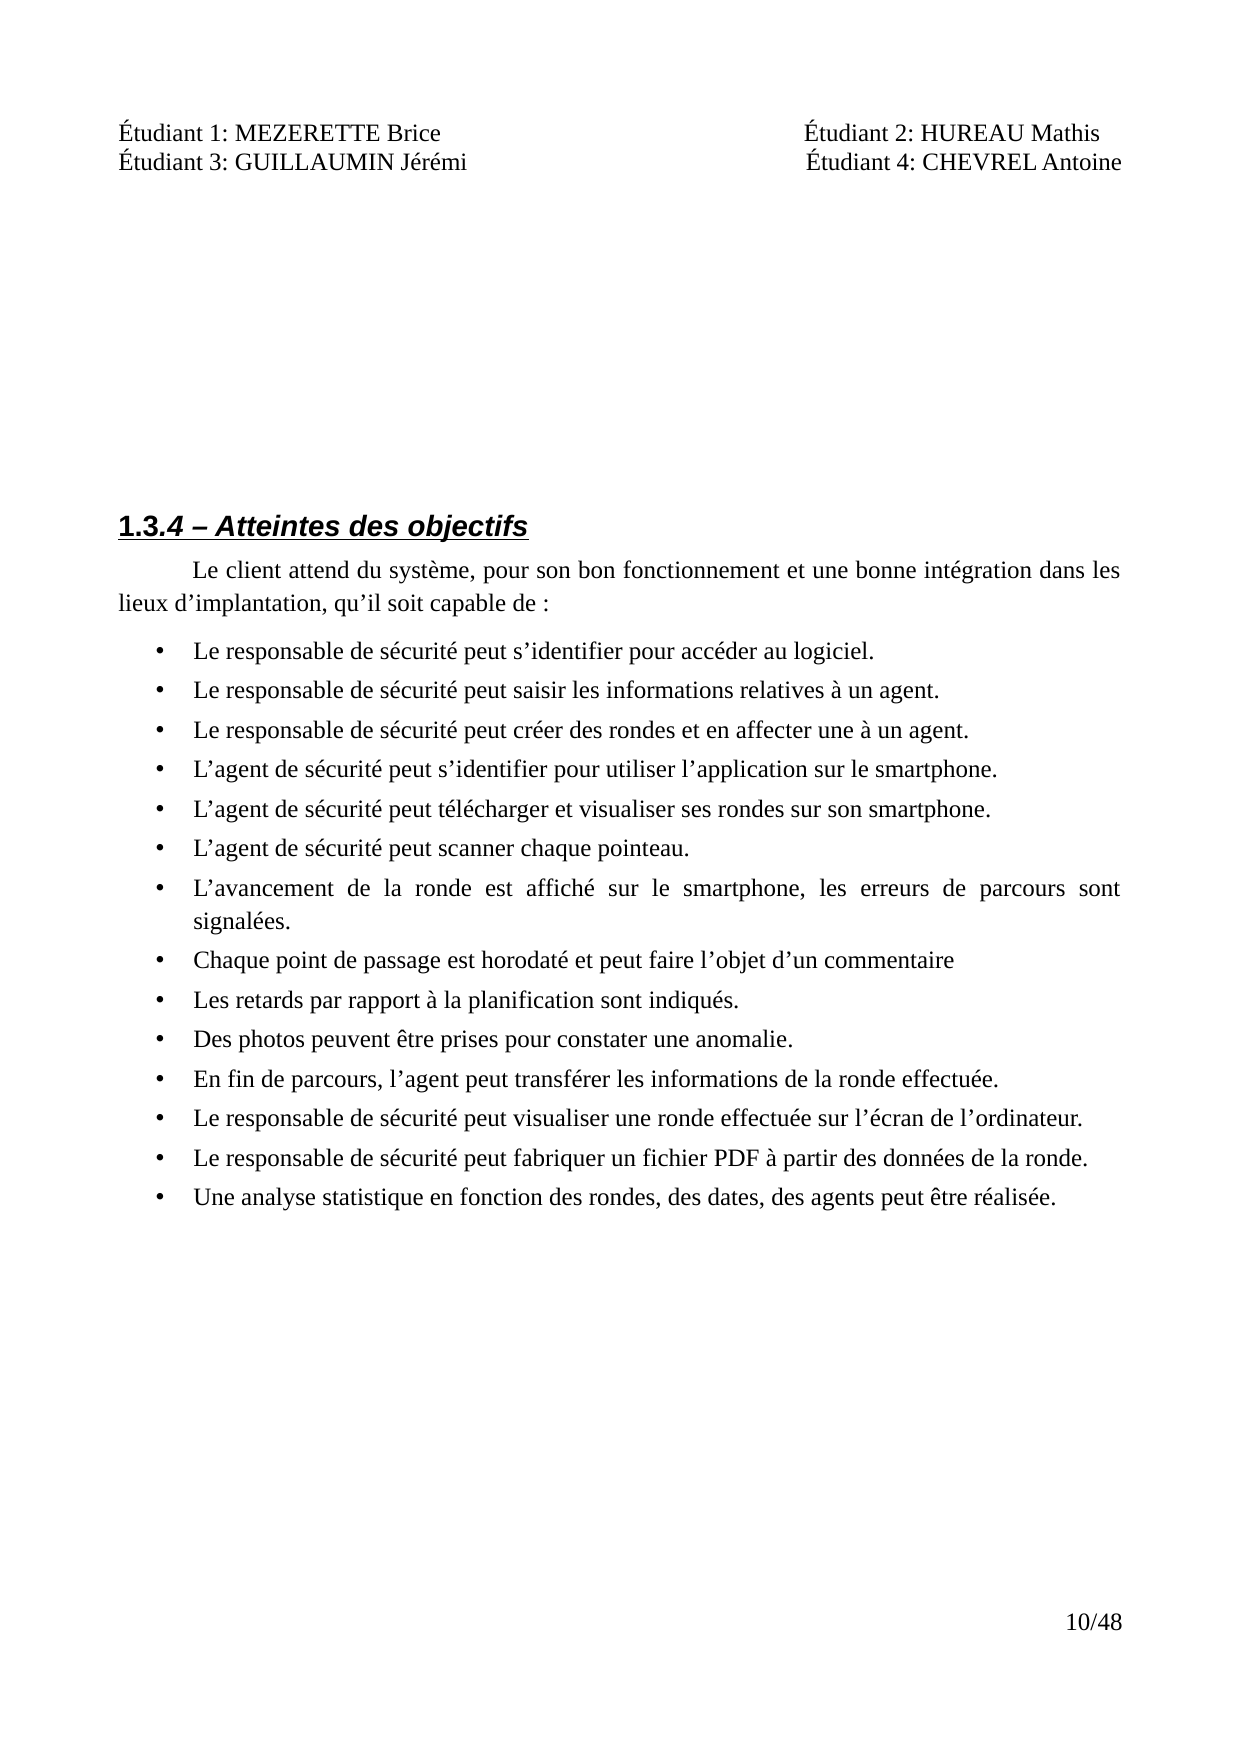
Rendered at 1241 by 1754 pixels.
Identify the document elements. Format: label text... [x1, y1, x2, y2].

list Le responsable de sécurité peut fabriquer un fichier PDF à partir des données de la ronde. [156, 1143, 1122, 1172]
list L’avancement de la ronde est affiché sur le smartphone, les erreurs de parcours sont signalées. [156, 873, 1122, 935]
list Le responsable de sécurité peut visualiser une ronde effectuée sur l’écran de l’ordinateur. [156, 1103, 1122, 1132]
list L’agent de sécurité peut scanner chaque pointeau. [156, 833, 1122, 862]
list L’agent de sécurité peut s’identifier pour utiliser l’application sur le smartphone. [156, 754, 1122, 783]
list Chaque point de passage est horodaté et peut faire l’objet d’un commentaire [156, 946, 1122, 974]
text Le client attend du système, pour son bon fonctionnement et une bonne intégration dans les lieux d’implantation, qu’il soit capable de : [118, 556, 1122, 617]
list Le responsable de sécurité peut saisir les informations relatives à un agent. [156, 676, 1122, 704]
list Des photos peuvent être prises pour constater une anomalie. [156, 1024, 1122, 1053]
list Les retards par rapport à la planification sont indiqués. [156, 985, 1122, 1014]
list Le responsable de sécurité peut créer des rondes et en affecter une à un agent. [156, 715, 1122, 744]
list L’agent de sécurité peut télécharger et visualiser ses rondes sur son smartphone. [156, 794, 1122, 823]
list Le responsable de sécurité peut s’identifier pour accéder au logiciel. [156, 636, 1122, 665]
list Une analyse statistique en fonction des rondes, des dates, des agents peut être réalisée. [156, 1182, 1122, 1211]
list En fin de parcours, l’agent peut transférer les informations de la ronde effectuée. [156, 1064, 1122, 1093]
subtitle 1.3.4 – Atteintes des objectifs [118, 509, 1122, 543]
